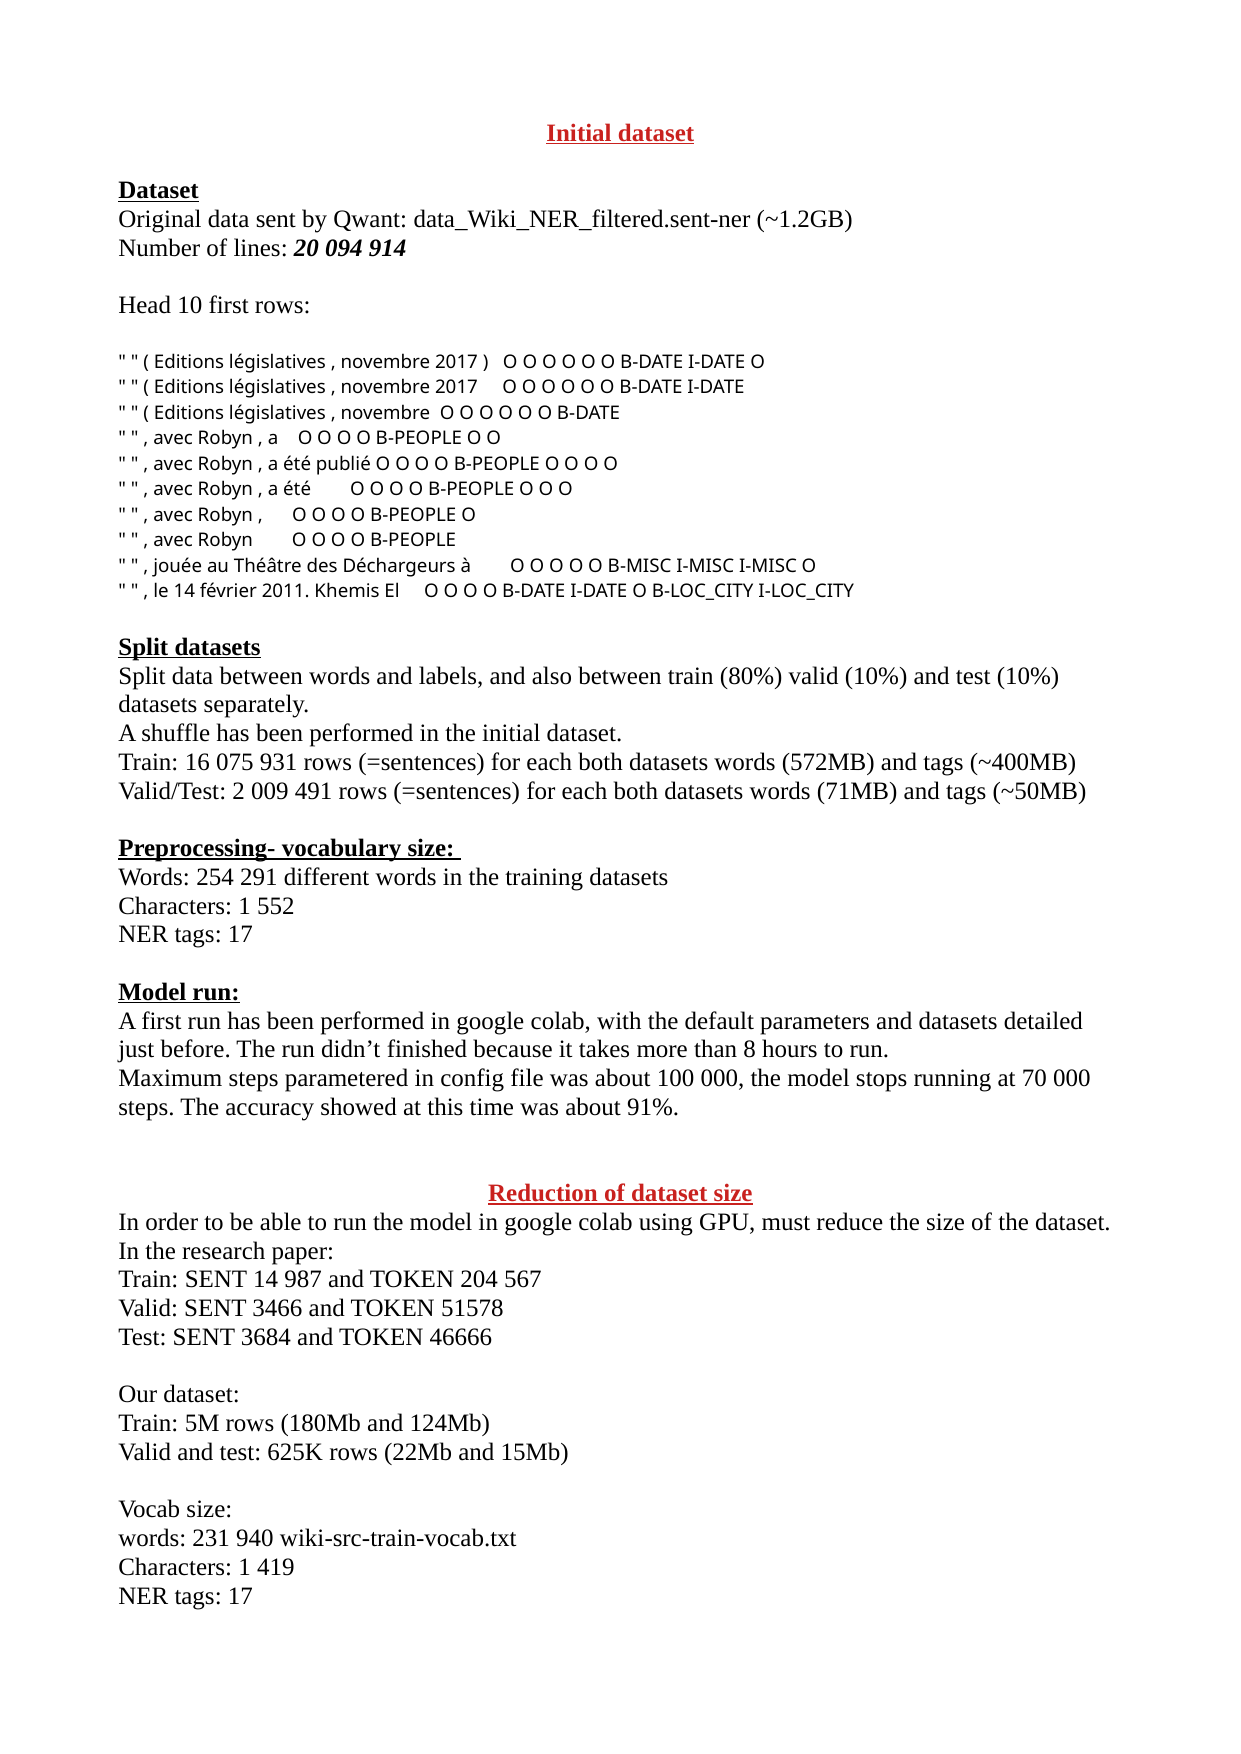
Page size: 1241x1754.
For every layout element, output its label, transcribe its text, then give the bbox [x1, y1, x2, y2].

text In order to be able to run the model in google colab using GPU, must reduce the size of the dataset. [118, 1207, 1122, 1236]
text Valid/Test: 2 009 491 rows (=sentences) for each both datasets words (71MB) and tags (~50MB) [118, 776, 1122, 804]
text Original data sent by Qwant: data_Wiki_NER_filtered.sent-ner (~1.2GB) [118, 204, 1122, 233]
text Vocab size: [118, 1494, 1122, 1523]
text Valid and test: 625K rows (22Mb and 15Mb) [118, 1437, 1122, 1466]
text " " ( Editions législatives , novembre O O O O O O B-DATE [118, 399, 1122, 425]
text " " , avec Robyn , a O O O O B-PEOPLE O O [118, 425, 1122, 450]
text Characters: 1 552 [118, 891, 1122, 919]
text Initial dataset [118, 118, 1122, 147]
text " " , avec Robyn , O O O O B-PEOPLE O [118, 501, 1122, 527]
text Train: SENT 14 987 and TOKEN 204 567 [118, 1264, 1122, 1293]
text " " , avec Robyn , a été O O O O B-PEOPLE O O O [118, 476, 1122, 501]
text In the research paper: [118, 1236, 1122, 1264]
text Valid: SENT 3466 and TOKEN 51578 [118, 1293, 1122, 1322]
text Split data between words and labels, and also between train (80%) valid (10%) and test (10%) datasets separately. [118, 661, 1122, 718]
text Number of lines: 20 094 914 [118, 233, 1122, 262]
text Maximum steps parametered in config file was about 100 000, the model stops running at 70 000 steps. The accuracy showed at this time was about 91%. [118, 1063, 1122, 1121]
text Train: 16 075 931 rows (=sentences) for each both datasets words (572MB) and tags (~400MB) [118, 747, 1122, 776]
text Reduction of dataset size [118, 1178, 1122, 1207]
text " " ( Editions législatives , novembre 2017 O O O O O O B-DATE I-DATE [118, 374, 1122, 399]
text Split datasets [118, 632, 1122, 661]
text Head 10 first rows: [118, 291, 1122, 319]
text A first run has been performed in google colab, with the default parameters and datasets detailed just before. The run didn’t finished because it takes more than 8 hours to run. [118, 1006, 1122, 1063]
text " " , avec Robyn , a été publié O O O O B-PEOPLE O O O O [118, 450, 1122, 476]
text Words: 254 291 different words in the training datasets [118, 862, 1122, 891]
text Characters: 1 419 [118, 1552, 1122, 1581]
text Preprocessing- vocabulary size: [118, 833, 1122, 862]
text NER tags: 17 [118, 1581, 1122, 1609]
text " " , le 14 février 2011. Khemis El O O O O B-DATE I-DATE O B-LOC_CITY I-LOC_CITY [118, 578, 1122, 603]
text Our dataset: [118, 1379, 1122, 1408]
text " " , jouée au Théâtre des Déchargeurs à O O O O O B-MISC I-MISC I-MISC O [118, 552, 1122, 578]
text " " ( Editions législatives , novembre 2017 ) O O O O O O B-DATE I-DATE O [118, 348, 1122, 374]
text NER tags: 17 [118, 919, 1122, 948]
text A shuffle has been performed in the initial dataset. [118, 718, 1122, 747]
text Model run: [118, 977, 1122, 1006]
text words: 231 940 wiki-src-train-vocab.txt [118, 1523, 1122, 1552]
text Train: 5M rows (180Mb and 124Mb) [118, 1408, 1122, 1437]
text Test: SENT 3684 and TOKEN 46666 [118, 1322, 1122, 1351]
text Dataset [118, 176, 1122, 204]
text " " , avec Robyn O O O O B-PEOPLE [118, 527, 1122, 552]
